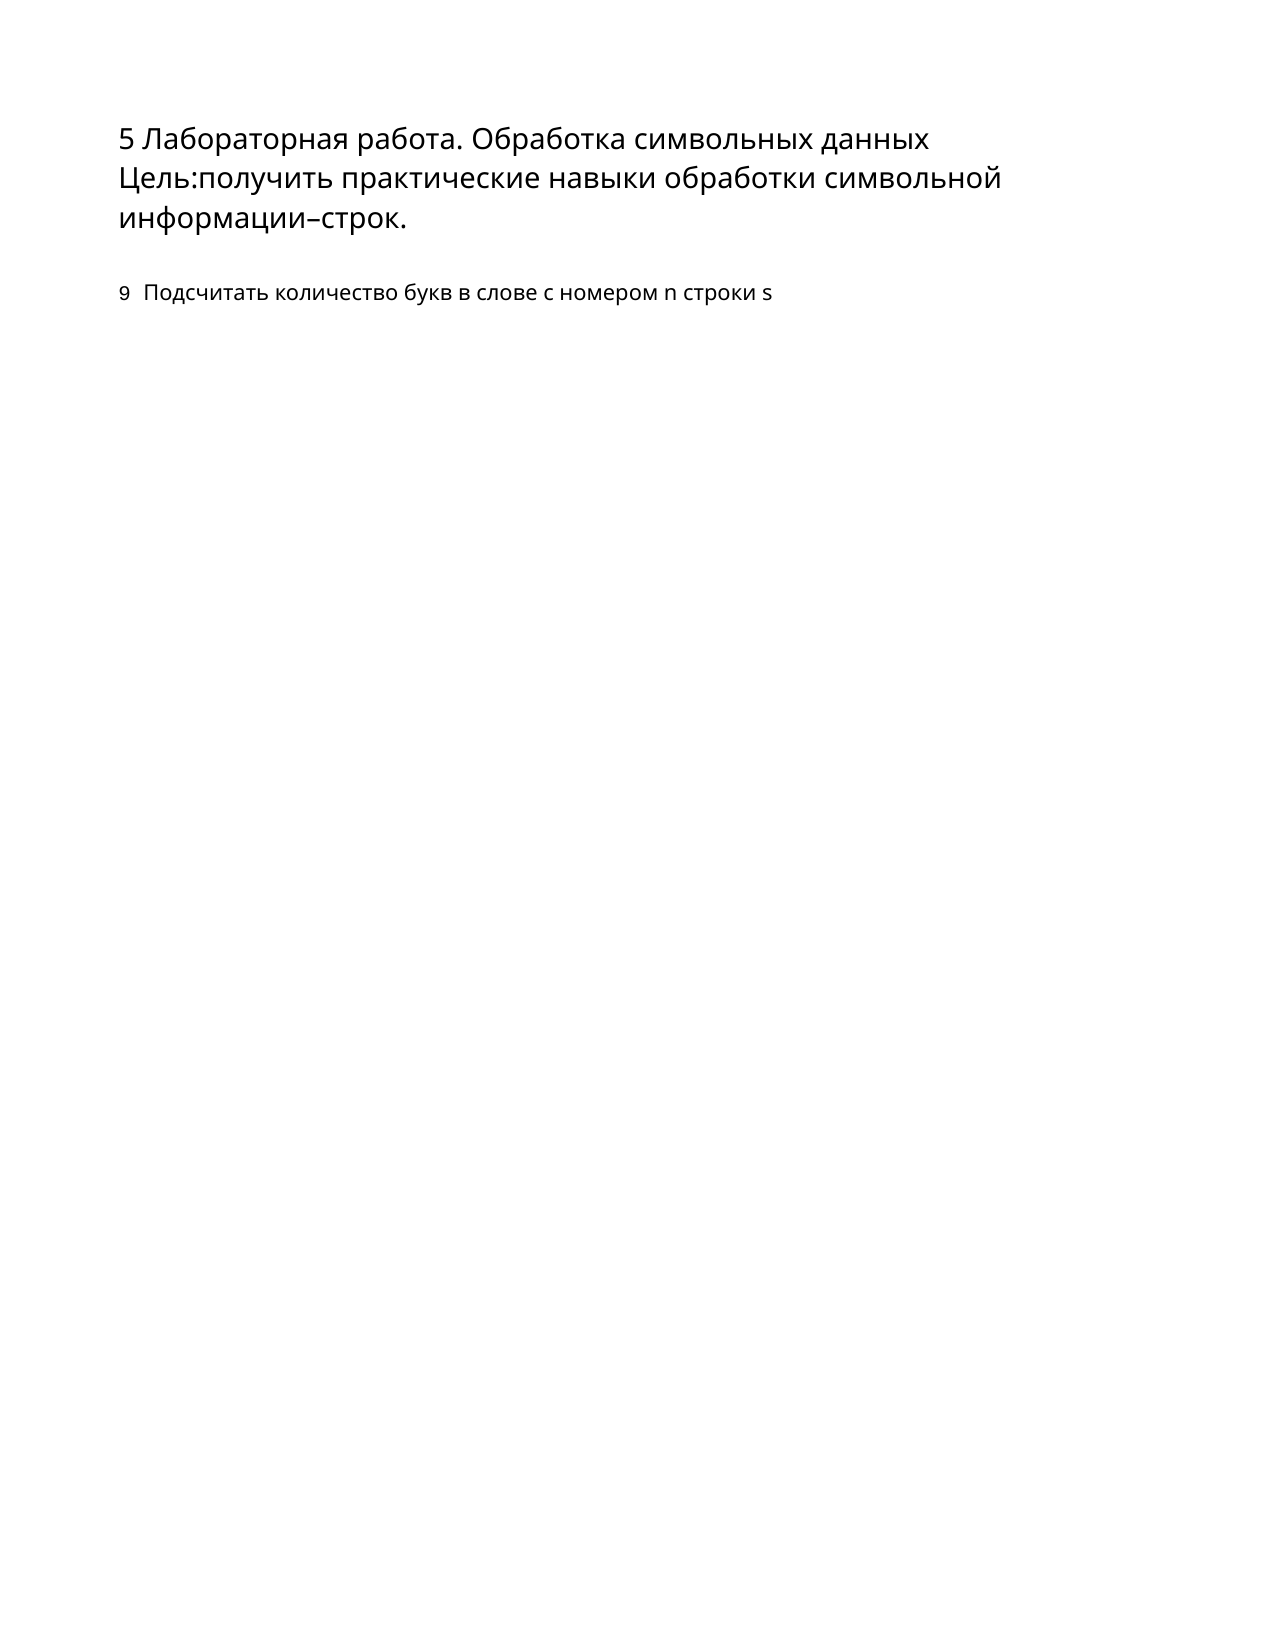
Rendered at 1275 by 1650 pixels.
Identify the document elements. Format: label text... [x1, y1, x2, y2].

text 5 Лабораторная работа. Обработка символьных данных [118, 118, 1157, 158]
text 9 Подсчитать количество букв в слове с номером n строки s [118, 277, 1157, 307]
text Цель:получить практические навыки обработки символьной информации–строк. [118, 158, 1157, 237]
